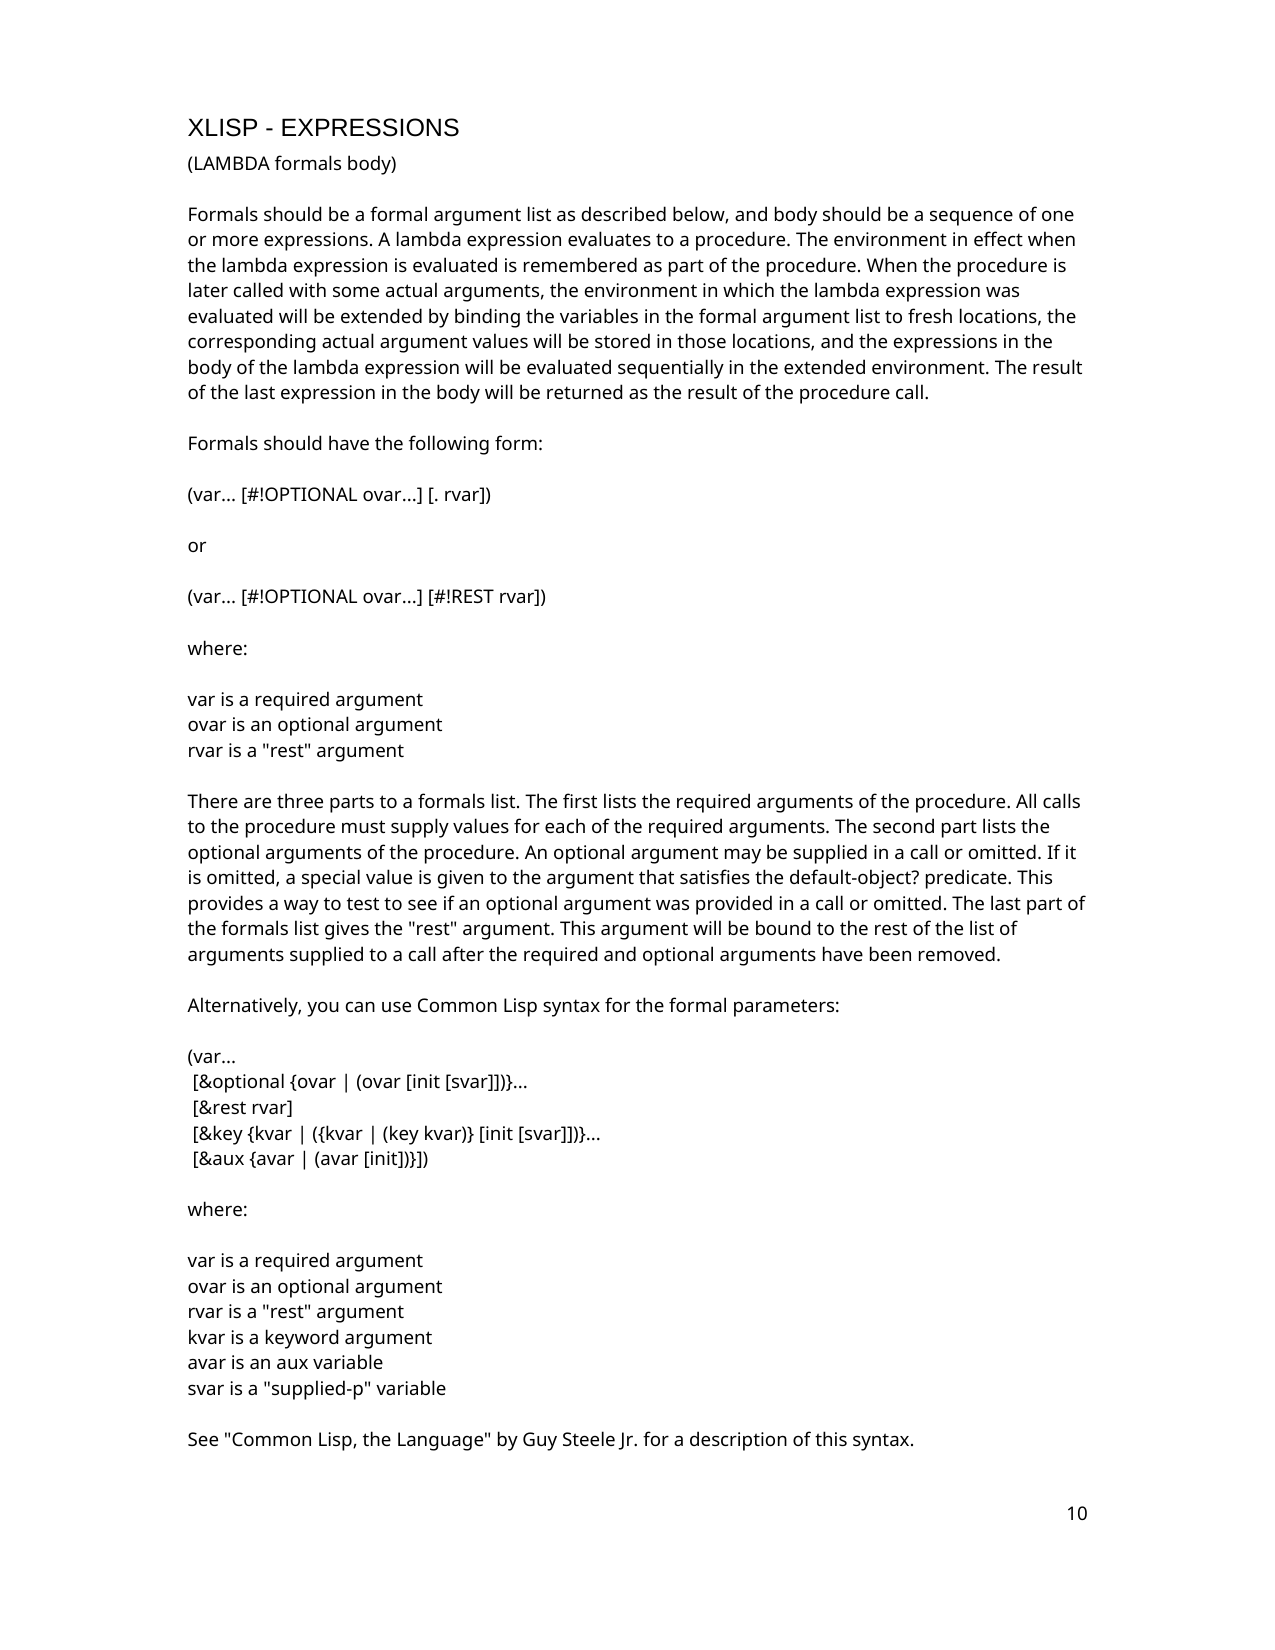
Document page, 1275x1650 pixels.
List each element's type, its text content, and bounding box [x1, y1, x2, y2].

text rvar is a "rest" argument [187, 1298, 1087, 1324]
text rvar is a "rest" argument [187, 737, 1087, 762]
text kvar is a keyword argument [187, 1324, 1087, 1349]
text [&optional {ovar | (ovar [init [svar]])}... [187, 1069, 1087, 1094]
text where: [187, 1196, 1087, 1222]
text or [187, 533, 1087, 558]
text ovar is an optional argument [187, 1273, 1087, 1298]
text Formals should be a formal argument list as described below, and body should be a sequence of one or more expressions. A lambda expression evaluates to a procedure. The environment in effect when the lambda expression is evaluated is remembered as part of the procedure. When the procedure is later called with some actual arguments, the environment in which the lambda expression was evaluated will be extended by binding the variables in the formal argument list to fresh locations, the corresponding actual argument values will be stored in those locations, and the expressions in the body of the lambda expression will be evaluated sequentially in the extended environment. The result of the last expression in the body will be returned as the result of the procedure call. [187, 201, 1087, 405]
text ovar is an optional argument [187, 711, 1087, 737]
text See "Common Lisp, the Language" by Guy Steele Jr. for a description of this syntax. [187, 1426, 1087, 1452]
text var is a required argument [187, 1247, 1087, 1273]
text avar is an aux variable [187, 1349, 1087, 1375]
text svar is a "supplied-p" variable [187, 1375, 1087, 1401]
text (var... [#!OPTIONAL ovar...] [#!REST rvar]) [187, 584, 1087, 609]
text [&key {kvar | ({kvar | (key kvar)} [init [svar]])}... [187, 1120, 1087, 1145]
text There are three parts to a formals list. The first lists the required arguments of the procedure. All calls to the procedure must supply values for each of the required arguments. The second part lists the optional arguments of the procedure. An optional argument may be supplied in a call or omitted. If it is omitted, a special value is given to the argument that satisfies the default-object? predicate. This provides a way to test to see if an optional argument was provided in a call or omitted. The last part of the formals list gives the "rest" argument. This argument will be bound to the rest of the list of arguments supplied to a call after the required and optional arguments have been removed. [187, 788, 1087, 967]
text (var... [#!OPTIONAL ovar...] [. rvar]) [187, 482, 1087, 507]
text (var... [187, 1043, 1087, 1069]
text [&rest rvar] [187, 1094, 1087, 1120]
text [&aux {avar | (avar [init])}]) [187, 1145, 1087, 1171]
text var is a required argument [187, 686, 1087, 711]
text (LAMBDA formals body) [187, 150, 1087, 176]
text Formals should have the following form: [187, 431, 1087, 456]
text Alternatively, you can use Common Lisp syntax for the formal parameters: [187, 992, 1087, 1018]
text where: [187, 635, 1087, 660]
